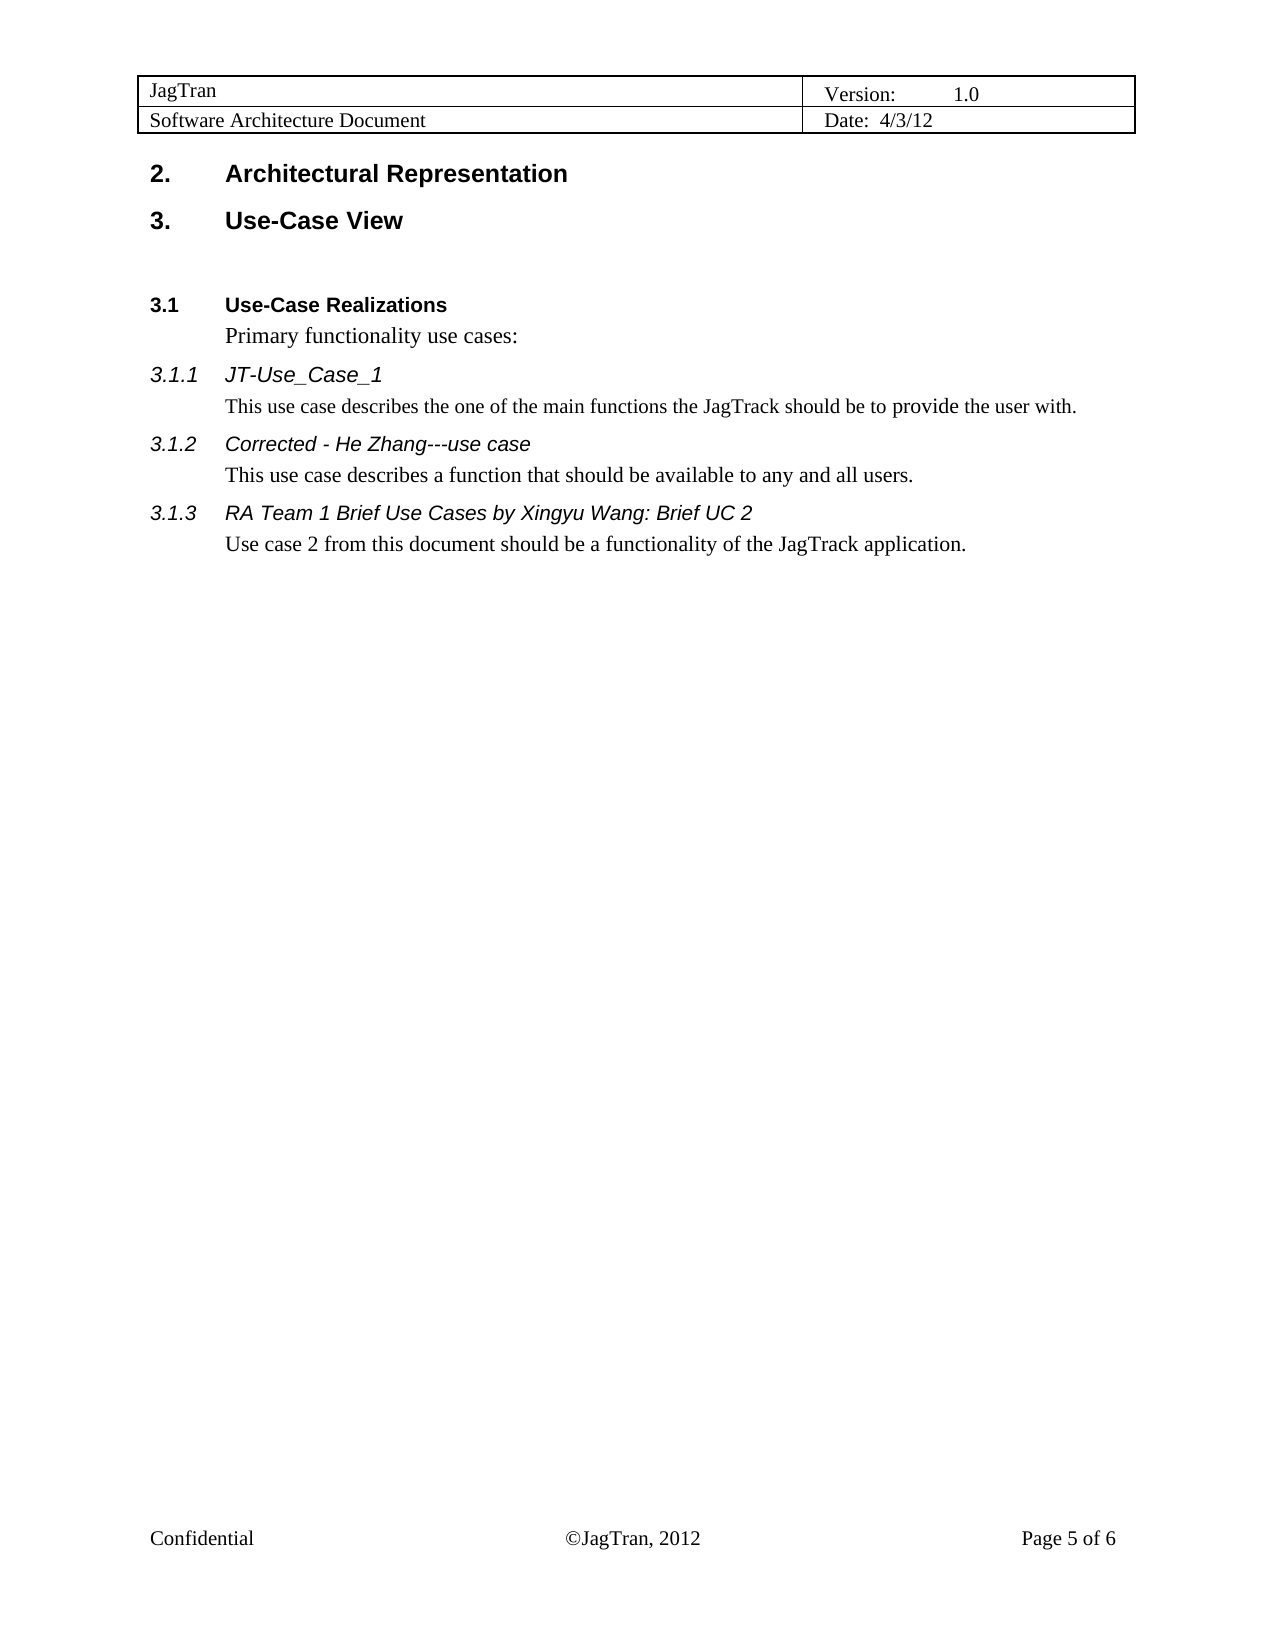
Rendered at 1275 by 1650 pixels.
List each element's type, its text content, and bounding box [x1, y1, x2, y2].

subtitle JT-Use_Case_1 [150, 361, 1125, 387]
subtitle RA Team 1 Brief Use Cases by Xingyu Wang: Brief UC 2 [150, 499, 1125, 524]
subtitle Architectural Representation [150, 159, 1125, 188]
text This use case describes a function that should be available to any and all users. [225, 462, 1125, 487]
text Use case 2 from this document should be a functionality of the JagTrack application. [225, 531, 1125, 556]
text This use case describes the one of the main functions the JagTrack should be to provide the user with. [225, 393, 1125, 418]
text Primary functionality use cases: [225, 323, 1125, 349]
subtitle Use-Case View [150, 206, 1125, 235]
subtitle Corrected - He Zhang---use case [150, 431, 1125, 456]
subtitle Use-Case Realizations [150, 291, 1125, 316]
